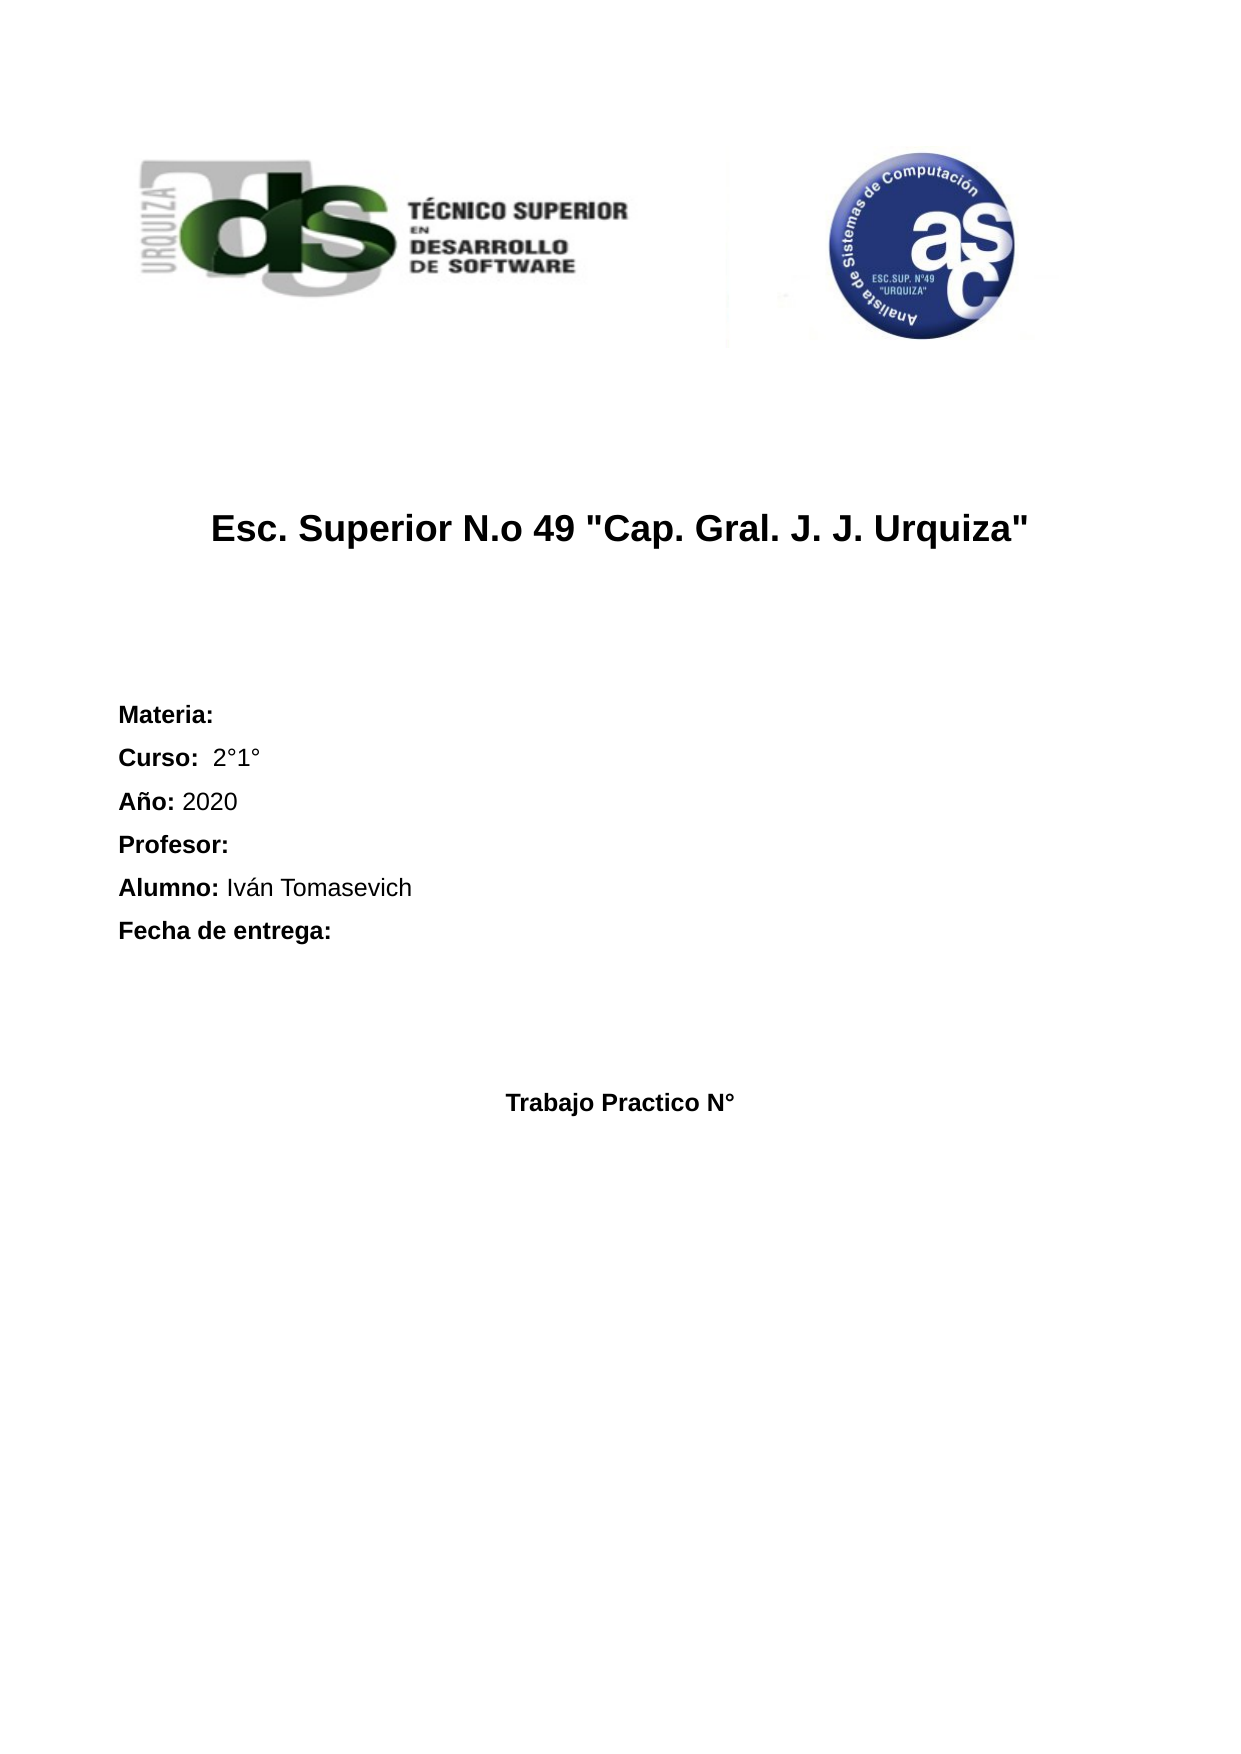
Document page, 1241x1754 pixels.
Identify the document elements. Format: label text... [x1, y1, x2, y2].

text Profesor: [118, 830, 1122, 858]
text Fecha de entrega: [118, 916, 1122, 945]
text Materia: [118, 700, 1122, 729]
text Año: 2020 [118, 787, 1122, 815]
text Alumno: Iván Tomasevich [118, 873, 1122, 902]
text Curso: 2°1° [118, 743, 1122, 772]
text Trabajo Practico N° [118, 1088, 1122, 1117]
picture [123, 146, 644, 327]
text Esc. Superior N.o 49 "Cap. Gral. J. J. Urquiza" [118, 506, 1122, 549]
